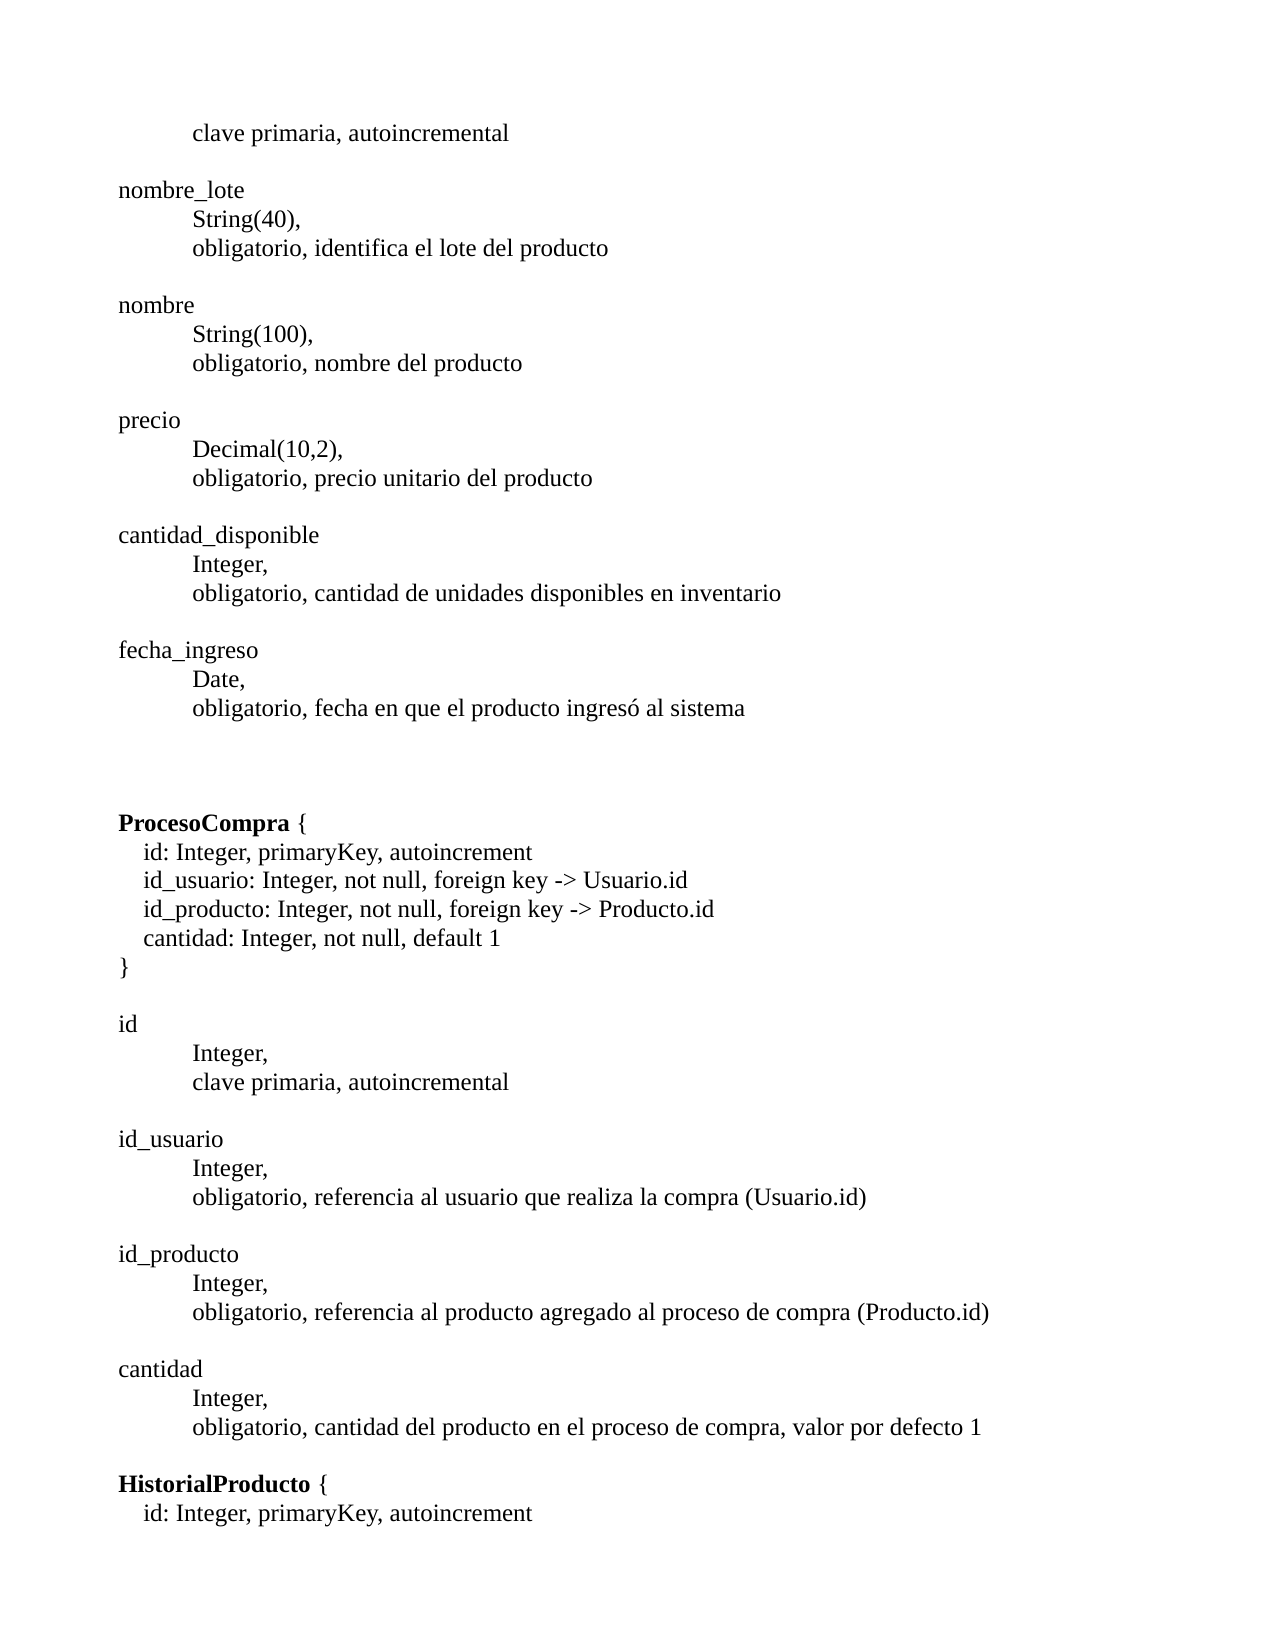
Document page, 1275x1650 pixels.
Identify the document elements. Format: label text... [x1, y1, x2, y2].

text id_usuario: Integer, not null, foreign key -> Usuario.id [118, 866, 1157, 894]
text } [118, 952, 1157, 981]
text id: Integer, primaryKey, autoincrement [118, 1498, 1157, 1527]
text ProcesoCompra { [118, 808, 1157, 837]
text id: Integer, primaryKey, autoincrement [118, 837, 1157, 866]
text id Integer, clave primaria, autoincremental id_usuario Integer, obligatorio, referencia al usuario que realiza la compra (Usuario.id) id_producto Integer, obligatorio, referencia al producto agregado al proceso de compra (Producto.id) cantidad Integer, obligatorio, cantidad del producto en el proceso de compra, valor por defecto 1 [118, 1009, 1157, 1441]
text clave primaria, autoincremental nombre_lote String(40), obligatorio, identifica el lote del producto nombre String(100), obligatorio, nombre del producto precio Decimal(10,2), obligatorio, precio unitario del producto cantidad_disponible Integer, obligatorio, cantidad de unidades disponibles en inventario fecha_ingreso Date, obligatorio, fecha en que el producto ingresó al sistema [118, 118, 1157, 722]
text id_producto: Integer, not null, foreign key -> Producto.id [118, 894, 1157, 923]
text cantidad: Integer, not null, default 1 [118, 923, 1157, 952]
text HistorialProducto { [118, 1469, 1157, 1498]
